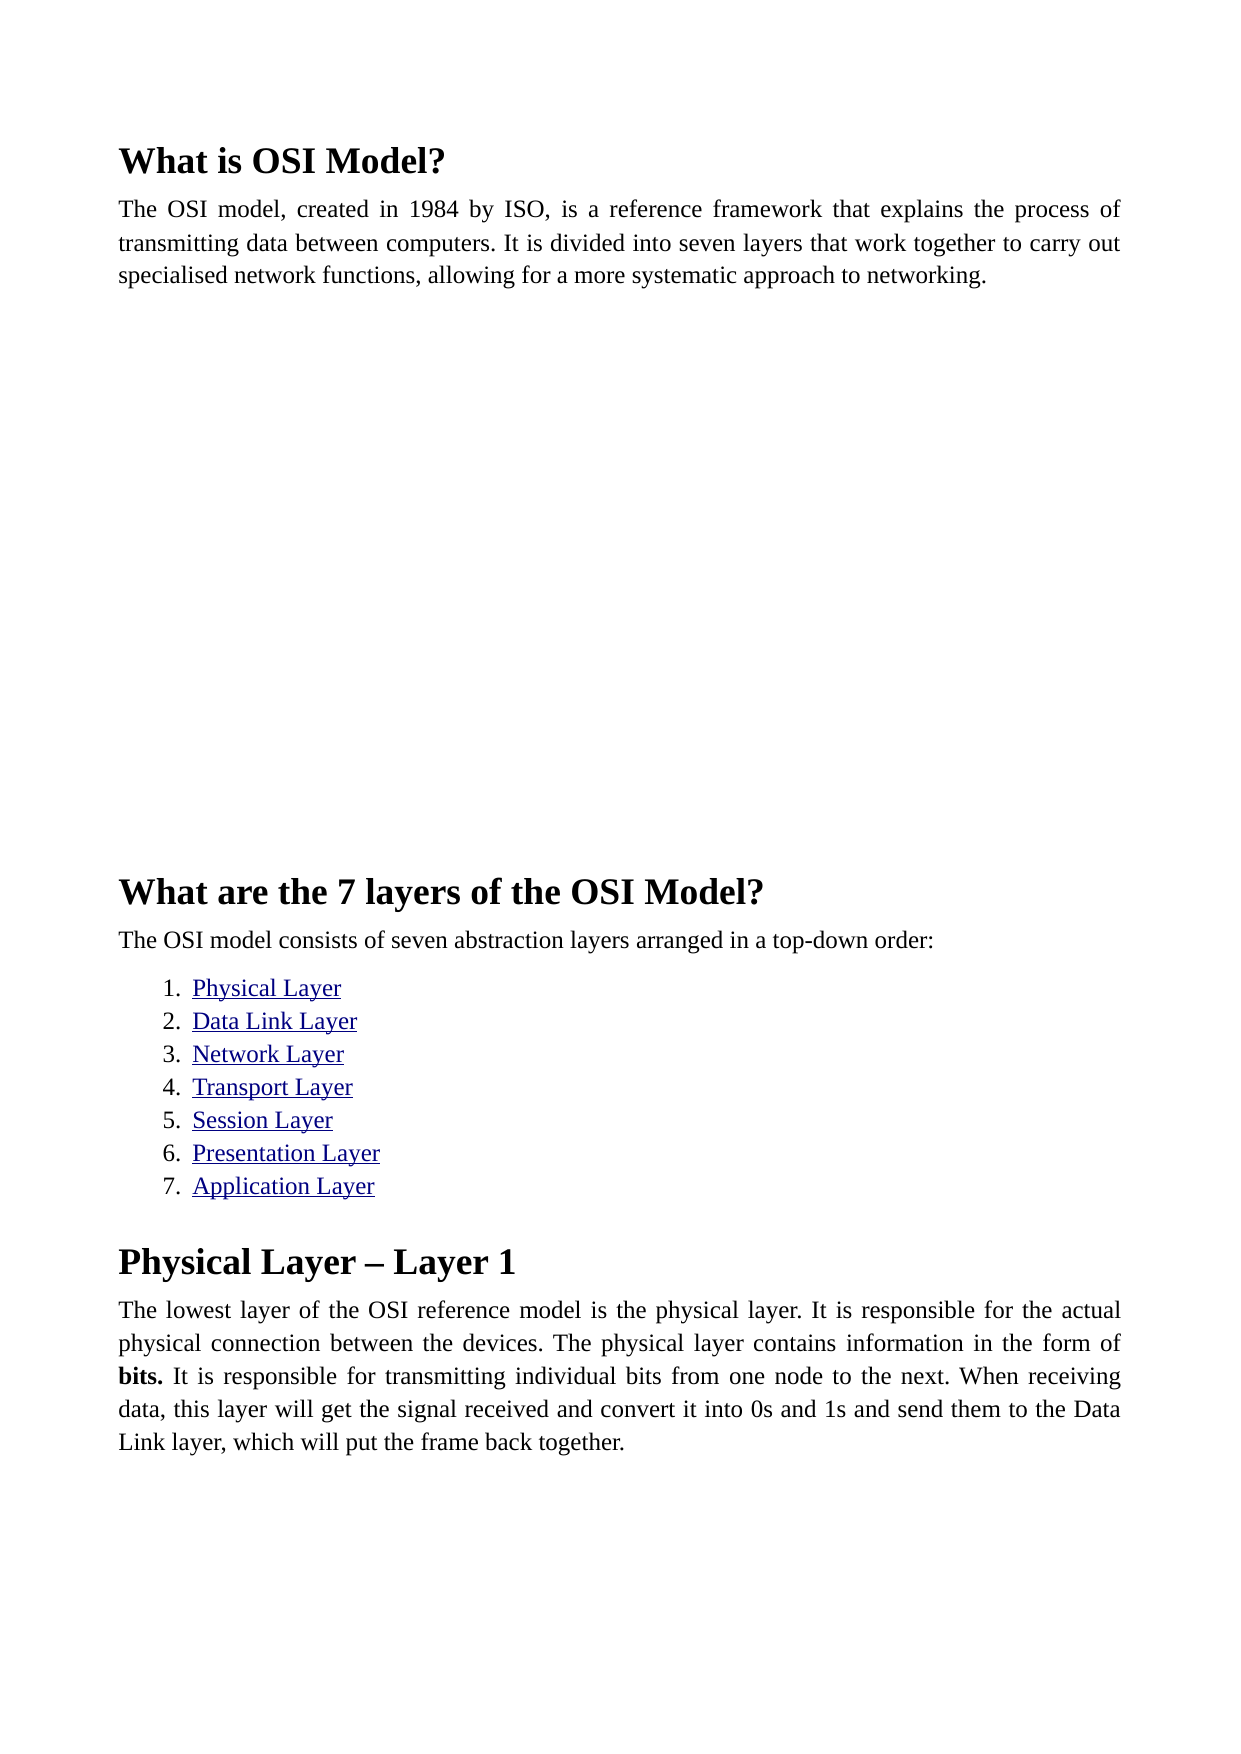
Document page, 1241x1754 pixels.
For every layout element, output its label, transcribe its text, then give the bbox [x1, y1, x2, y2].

list Session Layer [162, 1105, 1122, 1134]
text The OSI model consists of seven abstraction layers arranged in a top-down order: [118, 925, 1122, 954]
list Data Link Layer [162, 1006, 1122, 1035]
list Physical Layer [162, 973, 1122, 1002]
subtitle Physical Layer – Layer 1 [118, 1239, 1122, 1283]
list Application Layer [162, 1171, 1122, 1200]
text The lowest layer of the OSI reference model is the physical layer. It is responsible for the actual physical connection between the devices. The physical layer contains information in the form of bits. It is responsible for transmitting individual bits from one node to the next. When receiving data, this layer will get the signal received and convert it into 0s and 1s and send them to the Data Link layer, which will put the frame back together. [118, 1295, 1122, 1456]
list Transport Layer [162, 1072, 1122, 1101]
list Presentation Layer [162, 1138, 1122, 1167]
subtitle What are the 7 layers of the OSI Model? [118, 870, 1122, 913]
list Network Layer [162, 1039, 1122, 1068]
text The OSI model, created in 1984 by ISO, is a reference framework that explains the process of transmitting data between computers. It is divided into seven layers that work together to carry out specialised network functions, allowing for a more systematic approach to networking. [118, 194, 1122, 289]
subtitle What is OSI Model? [118, 139, 1122, 182]
